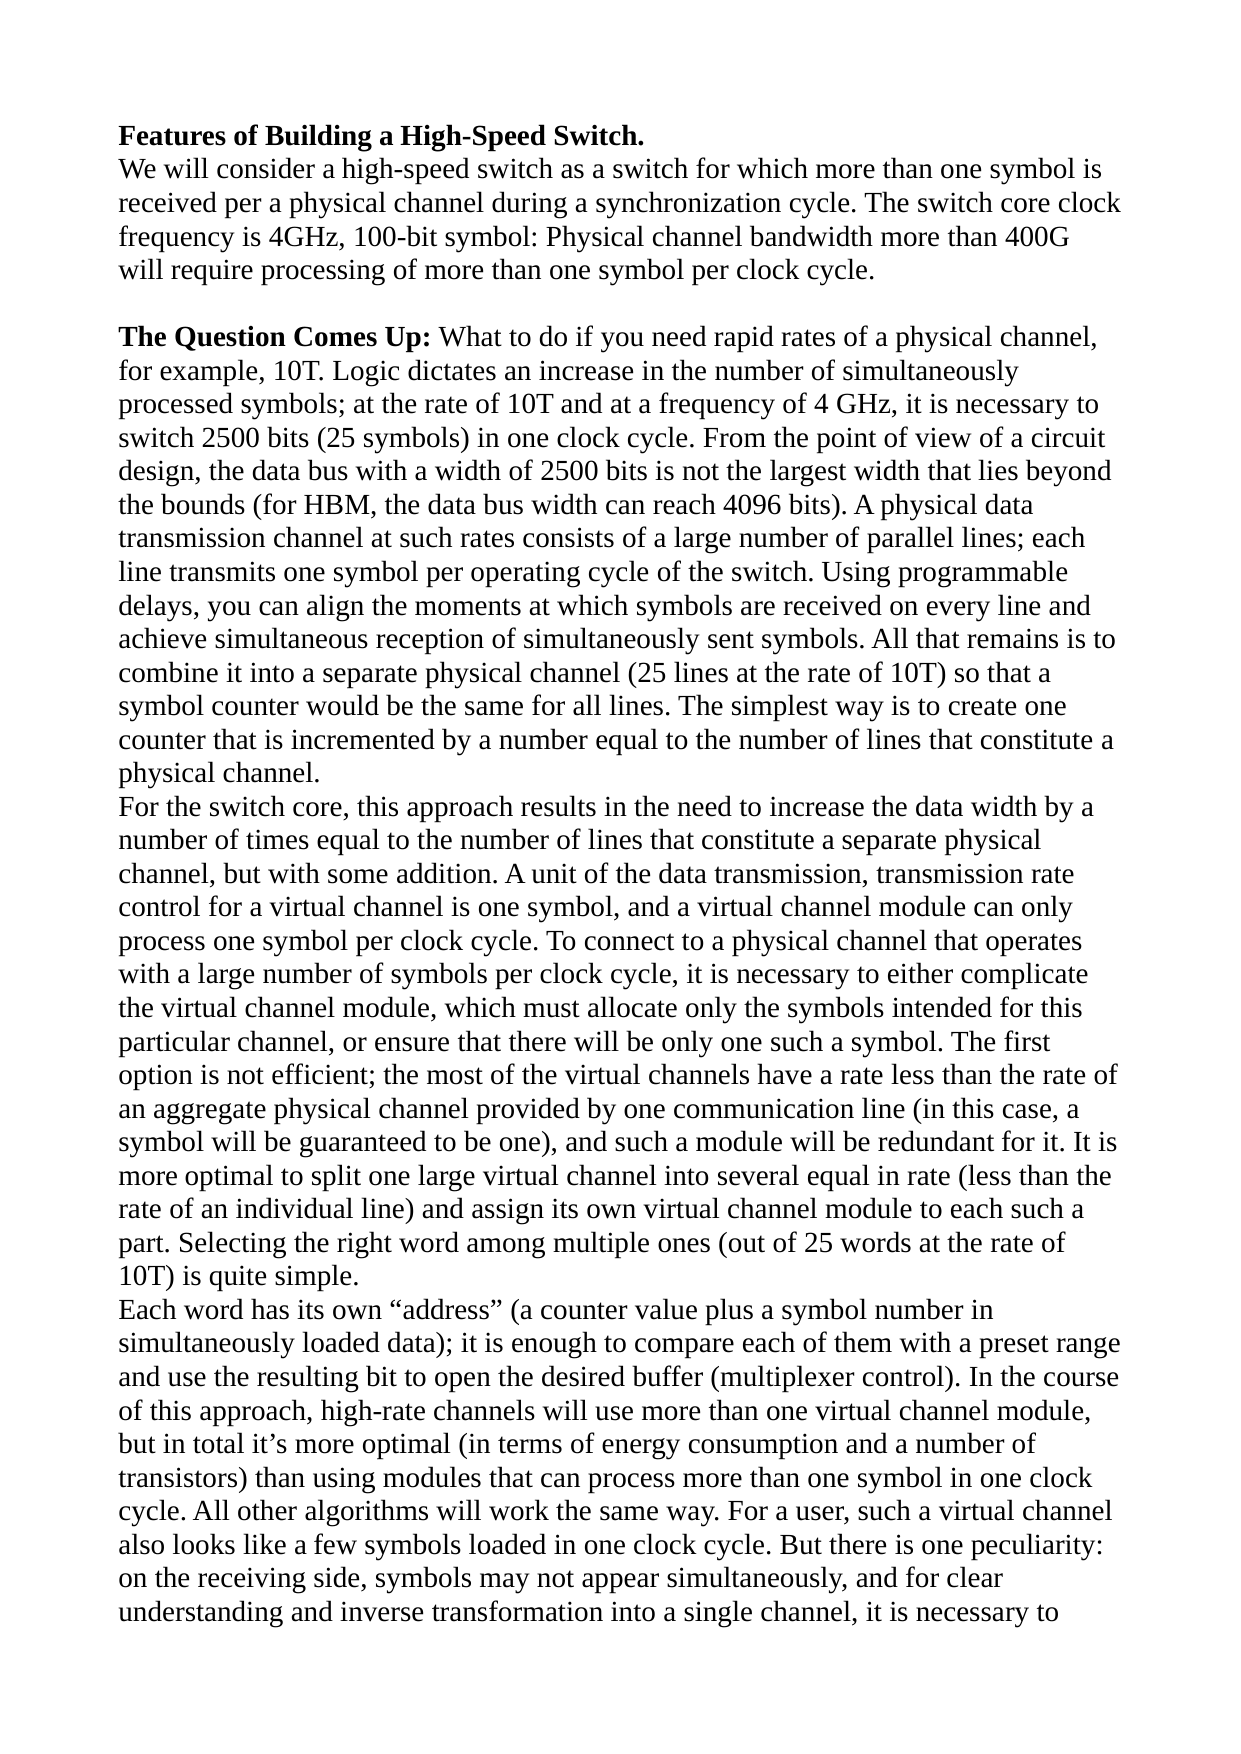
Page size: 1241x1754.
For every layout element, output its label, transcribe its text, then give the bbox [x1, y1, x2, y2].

text Each word has its own “address” (a counter value plus a symbol number in simultaneously loaded data); it is enough to compare each of them with a preset range and use the resulting bit to open the desired buffer (multiplexer control). In the course of this approach, high-rate channels will use more than one virtual channel module, but in total it’s more optimal (in terms of energy consumption and a number of transistors) than using modules that can process more than one symbol in one clock cycle. All other algorithms will work the same way. For a user, such a virtual channel also looks like a few symbols loaded in one clock cycle. But there is one peculiarity: on the receiving side, symbols may not appear simultaneously, and for clear understanding and inverse transformation into a single channel, it is necessary to [118, 1292, 1122, 1627]
text Features of Building a High-Speed Switch. [118, 118, 1122, 152]
text For the switch core, this approach results in the need to increase the data width by a number of times equal to the number of lines that constitute a separate physical channel, but with some addition. A unit of the data transmission, transmission rate control for a virtual channel is one symbol, and a virtual channel module can only process one symbol per clock cycle. To connect to a physical channel that operates with a large number of symbols per clock cycle, it is necessary to either complicate the virtual channel module, which must allocate only the symbols intended for this particular channel, or ensure that there will be only one such a symbol. The first option is not efficient; the most of the virtual channels have a rate less than the rate of an aggregate physical channel provided by one communication line (in this case, a symbol will be guaranteed to be one), and such a module will be redundant for it. It is more optimal to split one large virtual channel into several equal in rate (less than the rate of an individual line) and assign its own virtual channel module to each such a part. Selecting the right word among multiple ones (out of 25 words at the rate of 10T) is quite simple. [118, 789, 1122, 1292]
text The Question Comes Up: What to do if you need rapid rates of a physical channel, for example, 10T. Logic dictates an increase in the number of simultaneously processed symbols; at the rate of 10T and at a frequency of 4 GHz, it is necessary to switch 2500 bits (25 symbols) in one clock cycle. From the point of view of a circuit design, the data bus with a width of 2500 bits is not the largest width that lies beyond the bounds (for HBM, the data bus width can reach 4096 bits). A physical data transmission channel at such rates consists of a large number of parallel lines; each line transmits one symbol per operating cycle of the switch. Using programmable delays, you can align the moments at which symbols are received on every line and achieve simultaneous reception of simultaneously sent symbols. All that remains is to combine it into a separate physical channel (25 lines at the rate of 10T) so that a symbol counter would be the same for all lines. The simplest way is to create one counter that is incremented by a number equal to the number of lines that constitute a physical channel. [118, 319, 1122, 789]
text We will consider a high-speed switch as a switch for which more than one symbol is received per a physical channel during a synchronization cycle. The switch core clock frequency is 4GHz, 100-bit symbol: Physical channel bandwidth more than 400G will require processing of more than one symbol per clock cycle. [118, 152, 1122, 286]
